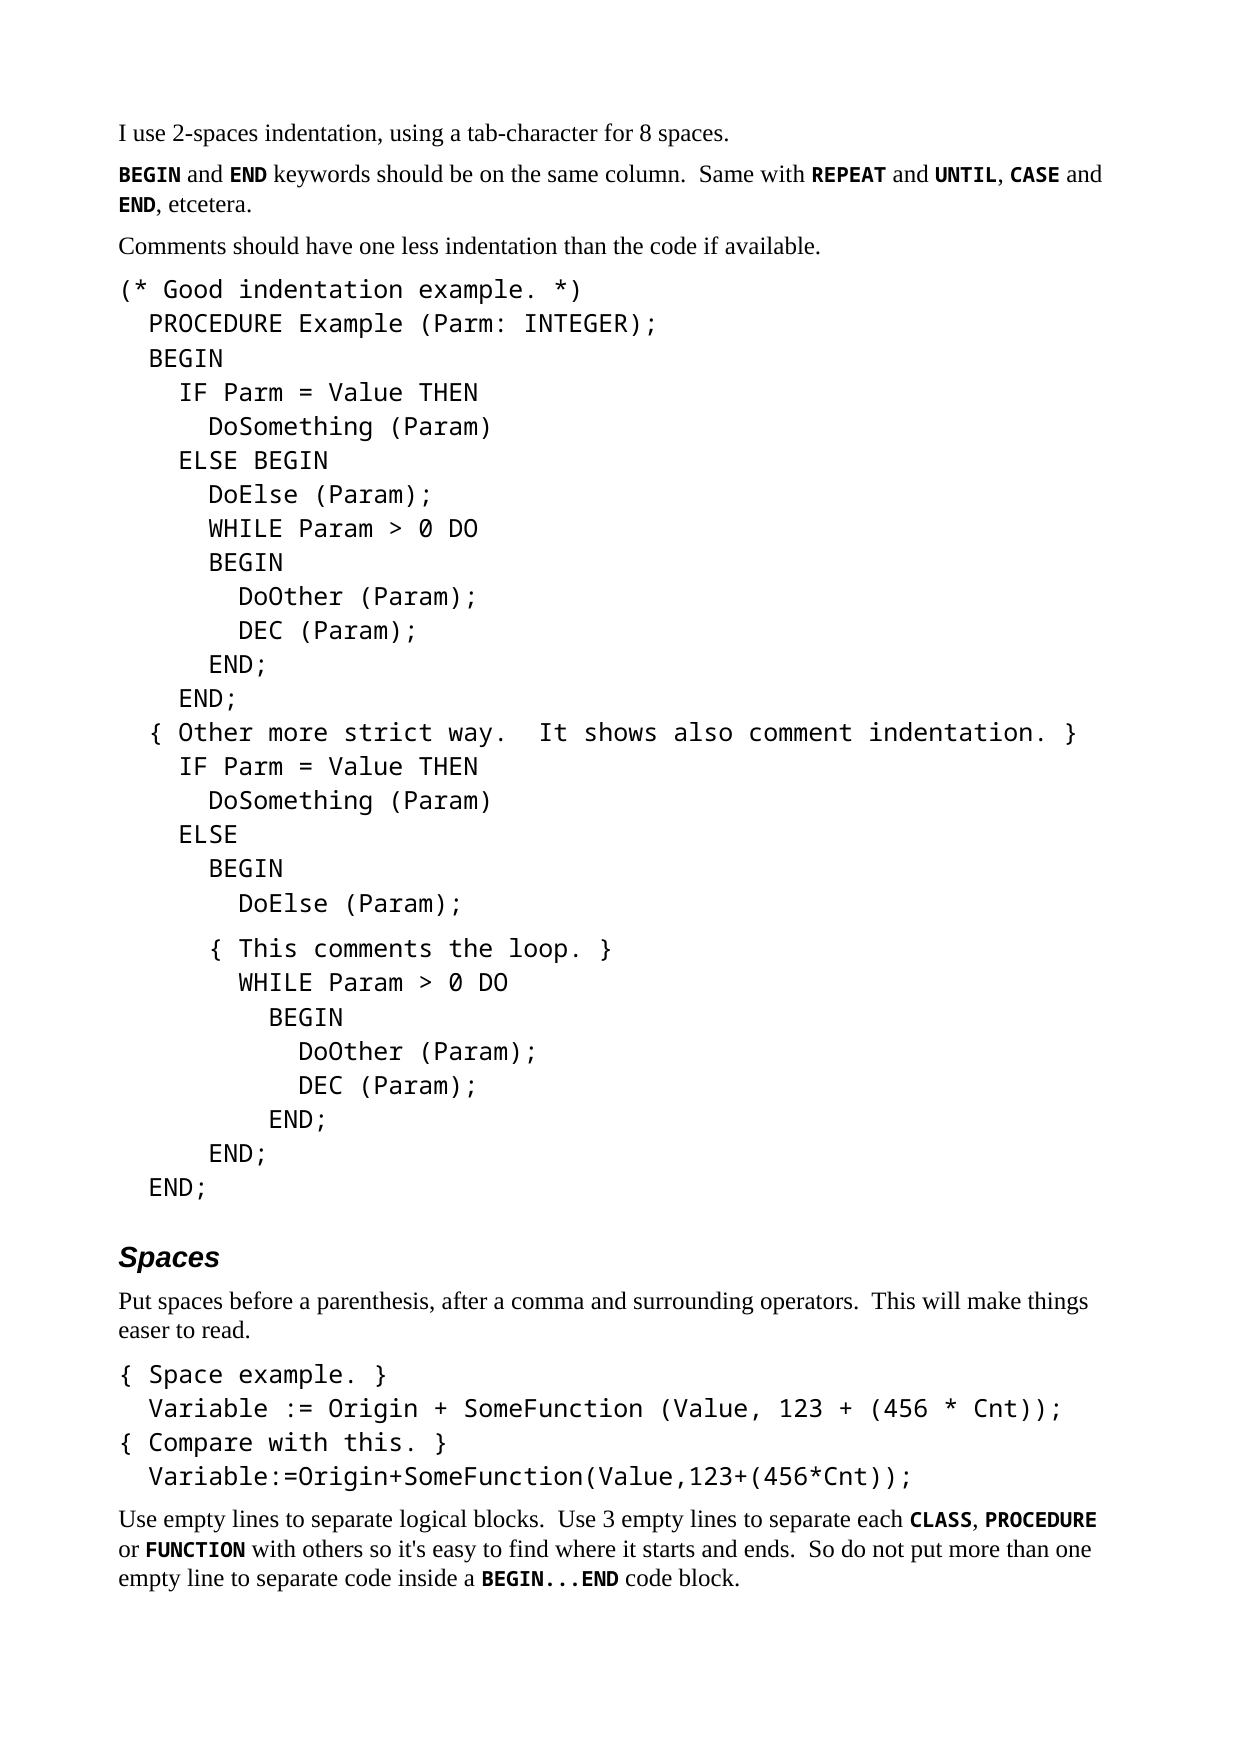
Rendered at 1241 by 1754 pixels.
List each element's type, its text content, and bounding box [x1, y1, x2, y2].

text BEGIN and END keywords should be on the same column. Same with REPEAT and UNTIL, CASE and END, etcetera. [118, 159, 1122, 218]
subtitle Spaces [118, 1240, 1122, 1274]
text { Space example. } Variable := Origin + SomeFunction (Value, 123 + (456 * Cnt)); { Compare with this. } Variable:=Origin+SomeFunction(Value,123+(456*Cnt)); [118, 1356, 1122, 1493]
text (* Good indentation example. *) PROCEDURE Example (Parm: INTEGER); BEGIN IF Parm = Value THEN DoSomething (Param) ELSE BEGIN DoElse (Param); WHILE Param > 0 DO BEGIN DoOther (Param); DEC (Param); END; END; { Other more strict way. It shows also comment indentation. } IF Parm = Value THEN DoSomething (Param) ELSE BEGIN DoElse (Param); [118, 272, 1122, 919]
text Use empty lines to separate logical blocks. Use 3 empty lines to separate each CLASS, PROCEDURE or FUNCTION with others so it's easy to find where it starts and ends. So do not put more than one empty line to separate code inside a BEGIN...END code block. [118, 1504, 1122, 1593]
text Put spaces before a parenthesis, after a comma and surrounding operators. This will make things easer to read. [118, 1286, 1122, 1344]
text { This comments the loop. } WHILE Param > 0 DO BEGIN DoOther (Param); DEC (Param); END; END; END; [118, 931, 1122, 1203]
text Comments should have one less indentation than the code if available. [118, 231, 1122, 259]
text I use 2-spaces indentation, using a tab-character for 8 spaces. [118, 118, 1122, 147]
